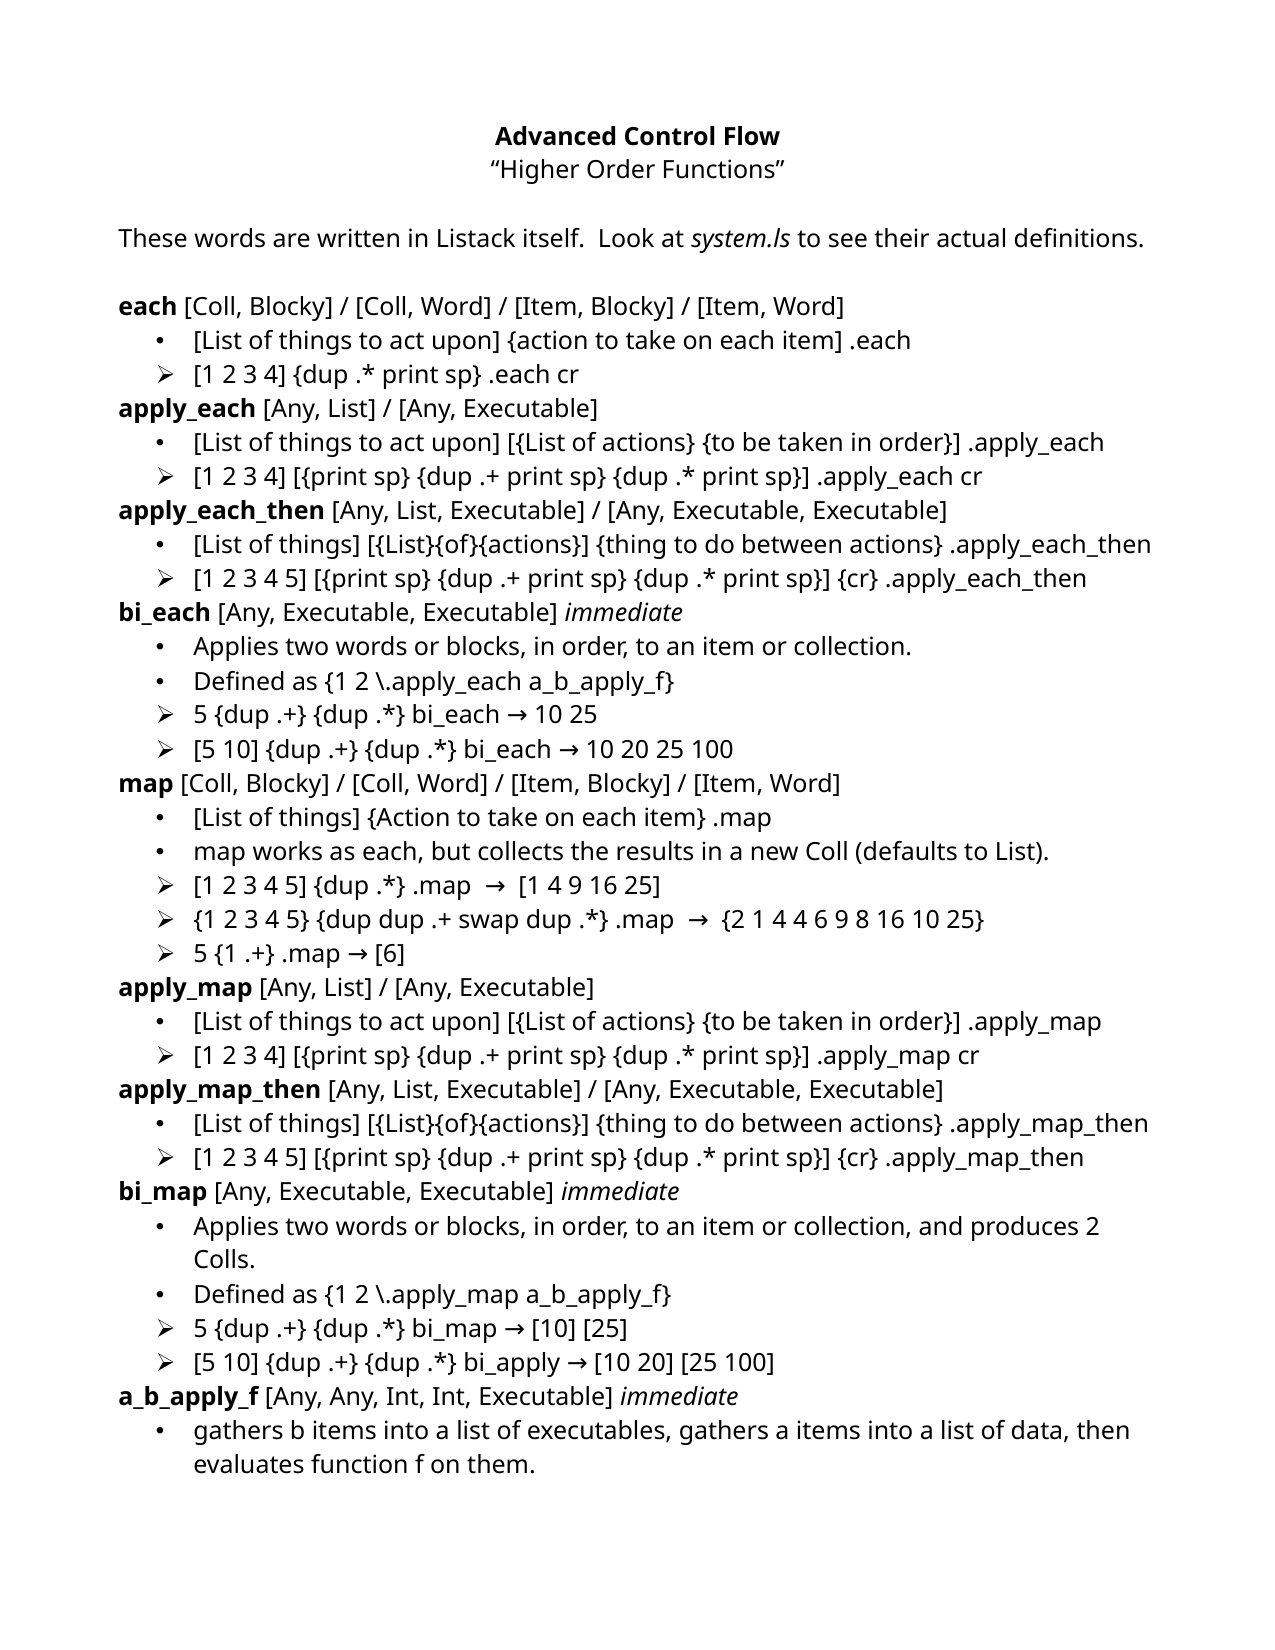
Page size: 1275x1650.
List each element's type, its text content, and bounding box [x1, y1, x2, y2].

list [1 2 3 4] {dup .* print sp} .each cr [156, 357, 1157, 391]
text apply_map_then [Any, List, Executable] / [Any, Executable, Executable] [118, 1072, 1157, 1106]
list [1 2 3 4 5] [{print sp} {dup .+ print sp} {dup .* print sp}] {cr} .apply_each_then [156, 561, 1157, 595]
list 5 {1 .+} .map → [6] [156, 936, 1157, 970]
list [5 10] {dup .+} {dup .*} bi_apply → [10 20] [25 100] [156, 1344, 1157, 1378]
list [1 2 3 4 5] {dup .*} .map → [1 4 9 16 25] [156, 867, 1157, 902]
list [5 10] {dup .+} {dup .*} bi_each → 10 20 25 100 [156, 731, 1157, 765]
list Applies two words or blocks, in order, to an item or collection. [156, 629, 1157, 663]
text apply_each_then [Any, List, Executable] / [Any, Executable, Executable] [118, 493, 1157, 527]
text a_b_apply_f [Any, Any, Int, Int, Executable] immediate [118, 1378, 1157, 1412]
list [1 2 3 4] [{print sp} {dup .+ print sp} {dup .* print sp}] .apply_each cr [156, 459, 1157, 493]
text Advanced Control Flow [118, 118, 1157, 152]
text apply_map [Any, List] / [Any, Executable] [118, 970, 1157, 1004]
list [List of things] {Action to take on each item} .map [156, 799, 1157, 833]
list [List of things to act upon] {action to take on each item] .each [156, 322, 1157, 357]
list Defined as {1 2 \.apply_each a_b_apply_f} [156, 663, 1157, 697]
list Defined as {1 2 \.apply_map a_b_apply_f} [156, 1276, 1157, 1310]
list [List of things] [{List}{of}{actions}] {thing to do between actions} .apply_map_then [156, 1106, 1157, 1140]
list 5 {dup .+} {dup .*} bi_map → [10] [25] [156, 1310, 1157, 1344]
list [List of things] [{List}{of}{actions}] {thing to do between actions} .apply_each_then [156, 527, 1157, 561]
text apply_each [Any, List] / [Any, Executable] [118, 391, 1157, 425]
text bi_map [Any, Executable, Executable] immediate [118, 1174, 1157, 1208]
text “Higher Order Functions” [118, 152, 1157, 186]
list [1 2 3 4 5] [{print sp} {dup .+ print sp} {dup .* print sp}] {cr} .apply_map_then [156, 1140, 1157, 1174]
list map works as each, but collects the results in a new Coll (defaults to List). [156, 833, 1157, 867]
list [List of things to act upon] [{List of actions} {to be taken in order}] .apply_map [156, 1004, 1157, 1038]
list gathers b items into a list of executables, gathers a items into a list of data, then evaluates function f on them. [156, 1412, 1157, 1481]
list {1 2 3 4 5} {dup dup .+ swap dup .*} .map → {2 1 4 4 6 9 8 16 10 25} [156, 902, 1157, 936]
list [List of things to act upon] [{List of actions} {to be taken in order}] .apply_each [156, 425, 1157, 459]
text bi_each [Any, Executable, Executable] immediate [118, 595, 1157, 629]
text map [Coll, Blocky] / [Coll, Word] / [Item, Blocky] / [Item, Word] [118, 765, 1157, 799]
list Applies two words or blocks, in order, to an item or collection, and produces 2 Colls. [156, 1208, 1157, 1276]
list [1 2 3 4] [{print sp} {dup .+ print sp} {dup .* print sp}] .apply_map cr [156, 1038, 1157, 1072]
list 5 {dup .+} {dup .*} bi_each → 10 25 [156, 697, 1157, 731]
text These words are written in Listack itself. Look at system.ls to see their actual definitions. [118, 220, 1157, 254]
text each [Coll, Blocky] / [Coll, Word] / [Item, Blocky] / [Item, Word] [118, 288, 1157, 322]
